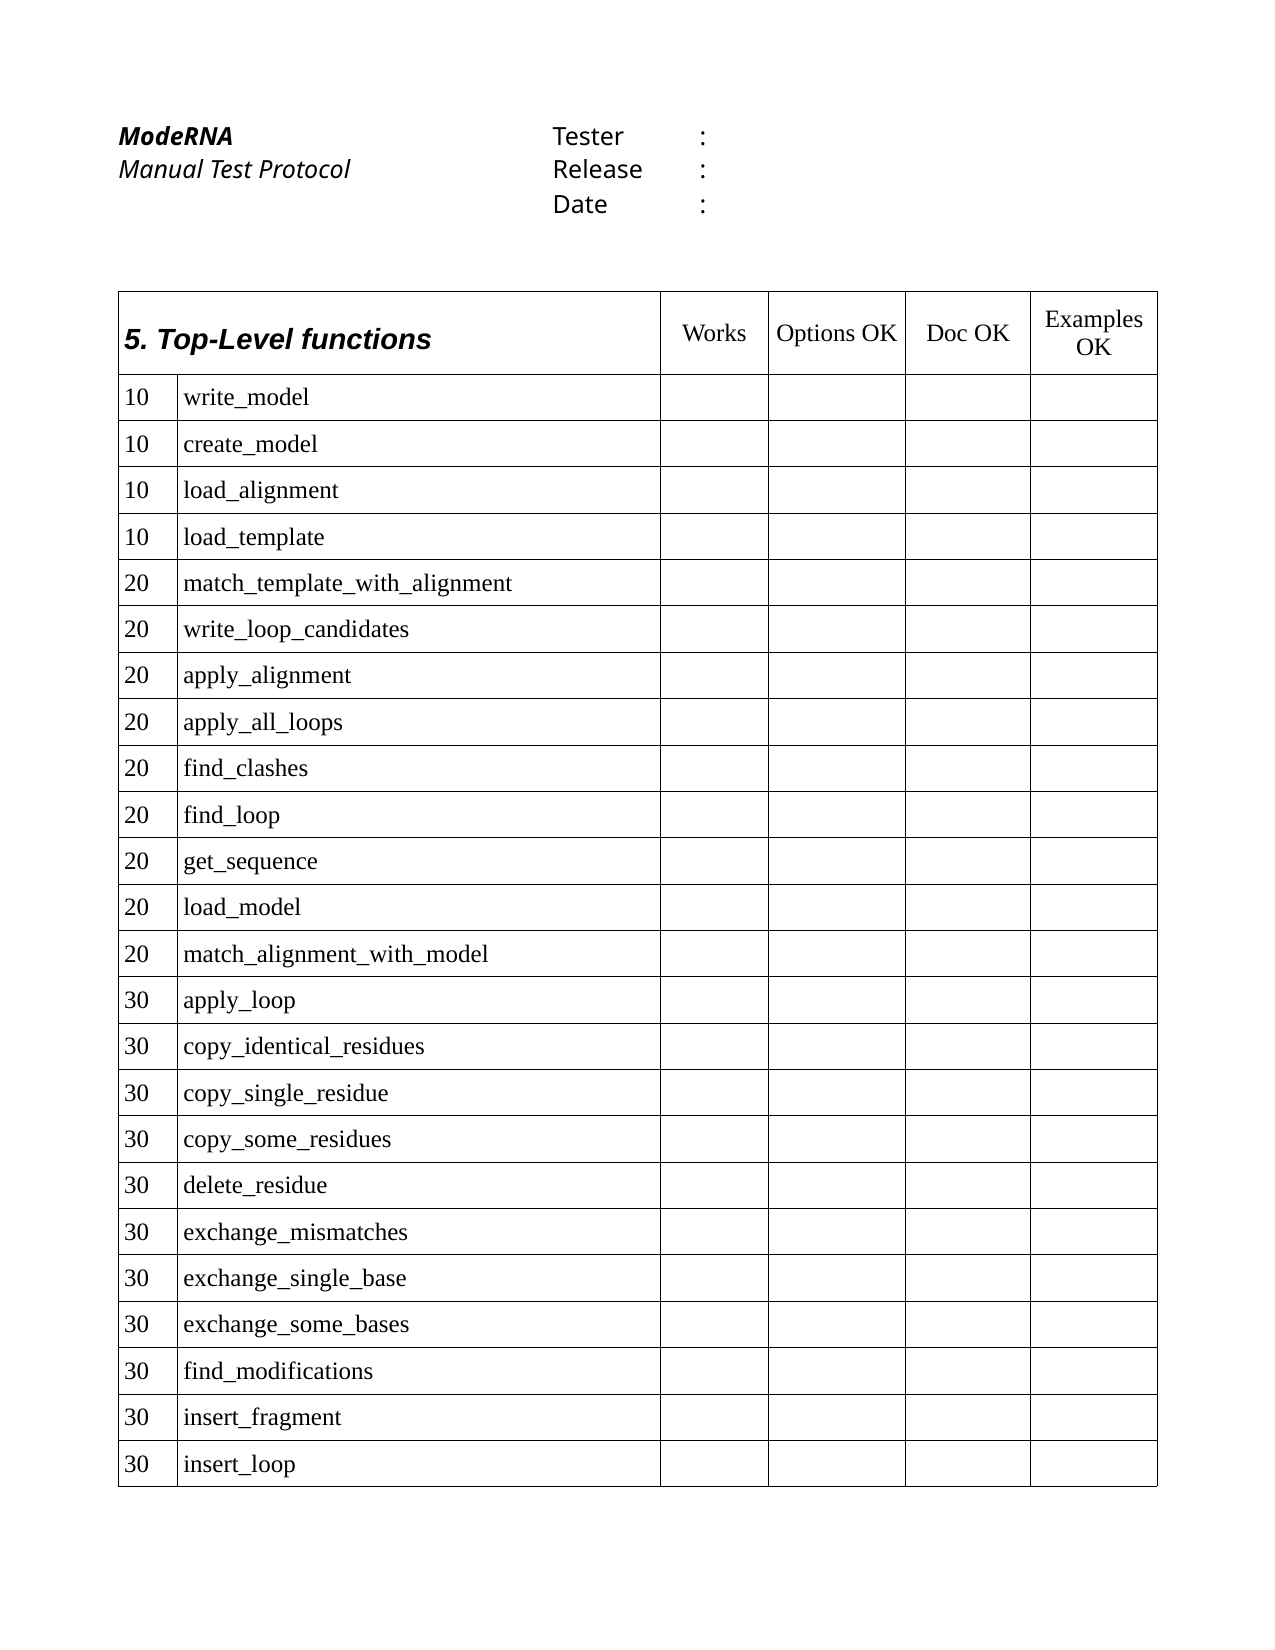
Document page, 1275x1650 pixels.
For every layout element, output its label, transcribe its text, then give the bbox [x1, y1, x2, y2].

table_cell [661, 1116, 768, 1162]
table_cell copy_single_residue [178, 1070, 660, 1115]
table_cell 30 [119, 1395, 177, 1440]
table_cell [906, 838, 1030, 883]
table_cell [1031, 1163, 1157, 1208]
table_cell 20 [119, 606, 177, 652]
table_cell [1031, 560, 1157, 605]
table_cell find_clashes [178, 746, 660, 791]
table_cell [906, 885, 1030, 930]
table_cell [661, 977, 768, 1023]
table_cell [769, 977, 905, 1023]
table_cell [1031, 1255, 1157, 1301]
table_cell [906, 1395, 1030, 1440]
table_cell [906, 1163, 1030, 1208]
table_cell 30 [119, 1348, 177, 1393]
table_cell [769, 1348, 905, 1393]
table_cell find_loop [178, 792, 660, 837]
table_cell [1031, 977, 1157, 1023]
table_cell [769, 1209, 905, 1254]
table_cell [661, 1209, 768, 1254]
table_cell [769, 1441, 905, 1486]
table_cell [769, 606, 905, 652]
table_cell [769, 653, 905, 698]
table_cell 30 [119, 1255, 177, 1301]
table_cell match_template_with_alignment [178, 560, 660, 605]
table_cell [906, 560, 1030, 605]
table_cell [769, 514, 905, 559]
table_cell [906, 1255, 1030, 1301]
table_cell write_loop_candidates [178, 606, 660, 652]
table_cell create_model [178, 421, 660, 466]
table_cell load_template [178, 514, 660, 559]
table_cell [906, 421, 1030, 466]
table_cell [1031, 1302, 1157, 1347]
table_cell [661, 560, 768, 605]
table_cell [906, 1209, 1030, 1254]
table_cell [1031, 375, 1157, 420]
table_cell [661, 746, 768, 791]
table_cell [1031, 1070, 1157, 1115]
table_cell 20 [119, 653, 177, 698]
table_cell copy_some_residues [178, 1116, 660, 1162]
table_cell [906, 514, 1030, 559]
table_cell [1031, 746, 1157, 791]
table_cell 20 [119, 931, 177, 976]
table_cell 10 [119, 375, 177, 420]
table_header Options OK [769, 292, 905, 374]
table_cell [661, 1255, 768, 1301]
table_cell apply_alignment [178, 653, 660, 698]
table_cell [769, 1302, 905, 1347]
table_cell [1031, 421, 1157, 466]
table_cell [769, 746, 905, 791]
table_cell [906, 931, 1030, 976]
table_cell [1031, 1116, 1157, 1162]
table_cell find_modifications [178, 1348, 660, 1393]
table_cell [769, 1024, 905, 1069]
table_cell 20 [119, 885, 177, 930]
table_cell [769, 1070, 905, 1115]
table_cell [661, 375, 768, 420]
table_cell [1031, 1024, 1157, 1069]
table_cell [1031, 838, 1157, 883]
table_cell [1031, 514, 1157, 559]
table_cell 20 [119, 792, 177, 837]
table_cell exchange_some_bases [178, 1302, 660, 1347]
table_cell [1031, 467, 1157, 513]
table_cell [769, 560, 905, 605]
table_cell [906, 1302, 1030, 1347]
table_cell [661, 1070, 768, 1115]
table_cell [661, 838, 768, 883]
table_cell load_model [178, 885, 660, 930]
table_cell [906, 467, 1030, 513]
table_cell [661, 653, 768, 698]
table_cell [1031, 1348, 1157, 1393]
table_header Examples OK [1031, 292, 1157, 374]
table_cell [769, 421, 905, 466]
table_cell [906, 1348, 1030, 1393]
table_cell match_alignment_with_model [178, 931, 660, 976]
table_cell [661, 1302, 768, 1347]
table_cell [906, 1441, 1030, 1486]
table_cell [661, 885, 768, 930]
table_cell [661, 931, 768, 976]
table_cell exchange_mismatches [178, 1209, 660, 1254]
table_cell [906, 606, 1030, 652]
table_cell 30 [119, 1302, 177, 1347]
table_cell 20 [119, 746, 177, 791]
table_cell [769, 1255, 905, 1301]
table_cell delete_residue [178, 1163, 660, 1208]
table_cell [906, 375, 1030, 420]
table_cell [769, 885, 905, 930]
table_cell [1031, 699, 1157, 744]
table_cell [661, 1395, 768, 1440]
table_cell [906, 1024, 1030, 1069]
table_cell [906, 792, 1030, 837]
table_cell 10 [119, 467, 177, 513]
table_cell 30 [119, 1024, 177, 1069]
table_cell 20 [119, 560, 177, 605]
table_cell 30 [119, 1070, 177, 1115]
table_cell [1031, 653, 1157, 698]
table_cell [661, 1163, 768, 1208]
table_cell [769, 1395, 905, 1440]
table_cell [1031, 1441, 1157, 1486]
table_cell 30 [119, 1116, 177, 1162]
table_cell insert_loop [178, 1441, 660, 1486]
table_header 5. Top-Level functions [119, 292, 660, 374]
table_cell apply_all_loops [178, 699, 660, 744]
table_cell [906, 1070, 1030, 1115]
table_cell 10 [119, 421, 177, 466]
table_cell [769, 1116, 905, 1162]
table_cell [1031, 1209, 1157, 1254]
table_cell [1031, 931, 1157, 976]
table_cell 20 [119, 699, 177, 744]
table_cell [1031, 1395, 1157, 1440]
table_cell [661, 421, 768, 466]
table_cell [661, 467, 768, 513]
table_cell [769, 1163, 905, 1208]
table_cell [661, 1348, 768, 1393]
table_cell [906, 653, 1030, 698]
table_cell 30 [119, 1209, 177, 1254]
table_cell [661, 514, 768, 559]
table_cell load_alignment [178, 467, 660, 513]
table_cell 20 [119, 838, 177, 883]
table_cell [906, 746, 1030, 791]
table_cell [906, 977, 1030, 1023]
table_cell copy_identical_residues [178, 1024, 660, 1069]
table_cell get_sequence [178, 838, 660, 883]
table_cell 10 [119, 514, 177, 559]
table_cell apply_loop [178, 977, 660, 1023]
table_cell [661, 606, 768, 652]
table_cell [906, 699, 1030, 744]
table_cell [1031, 606, 1157, 652]
table_cell 30 [119, 1163, 177, 1208]
table_cell [1031, 885, 1157, 930]
table_cell [661, 1024, 768, 1069]
table_cell insert_fragment [178, 1395, 660, 1440]
table_cell [906, 1116, 1030, 1162]
table_cell exchange_single_base [178, 1255, 660, 1301]
table_cell [769, 375, 905, 420]
table_cell [769, 792, 905, 837]
table_cell write_model [178, 375, 660, 420]
table_cell [661, 699, 768, 744]
table_cell [769, 931, 905, 976]
table_cell [769, 838, 905, 883]
table_cell [769, 699, 905, 744]
table_cell [769, 467, 905, 513]
table_header Doc OK [906, 292, 1030, 374]
table_cell [661, 792, 768, 837]
table_cell 30 [119, 977, 177, 1023]
table_cell 30 [119, 1441, 177, 1486]
table_header Works [661, 292, 768, 374]
table_cell [1031, 792, 1157, 837]
table_cell [661, 1441, 768, 1486]
